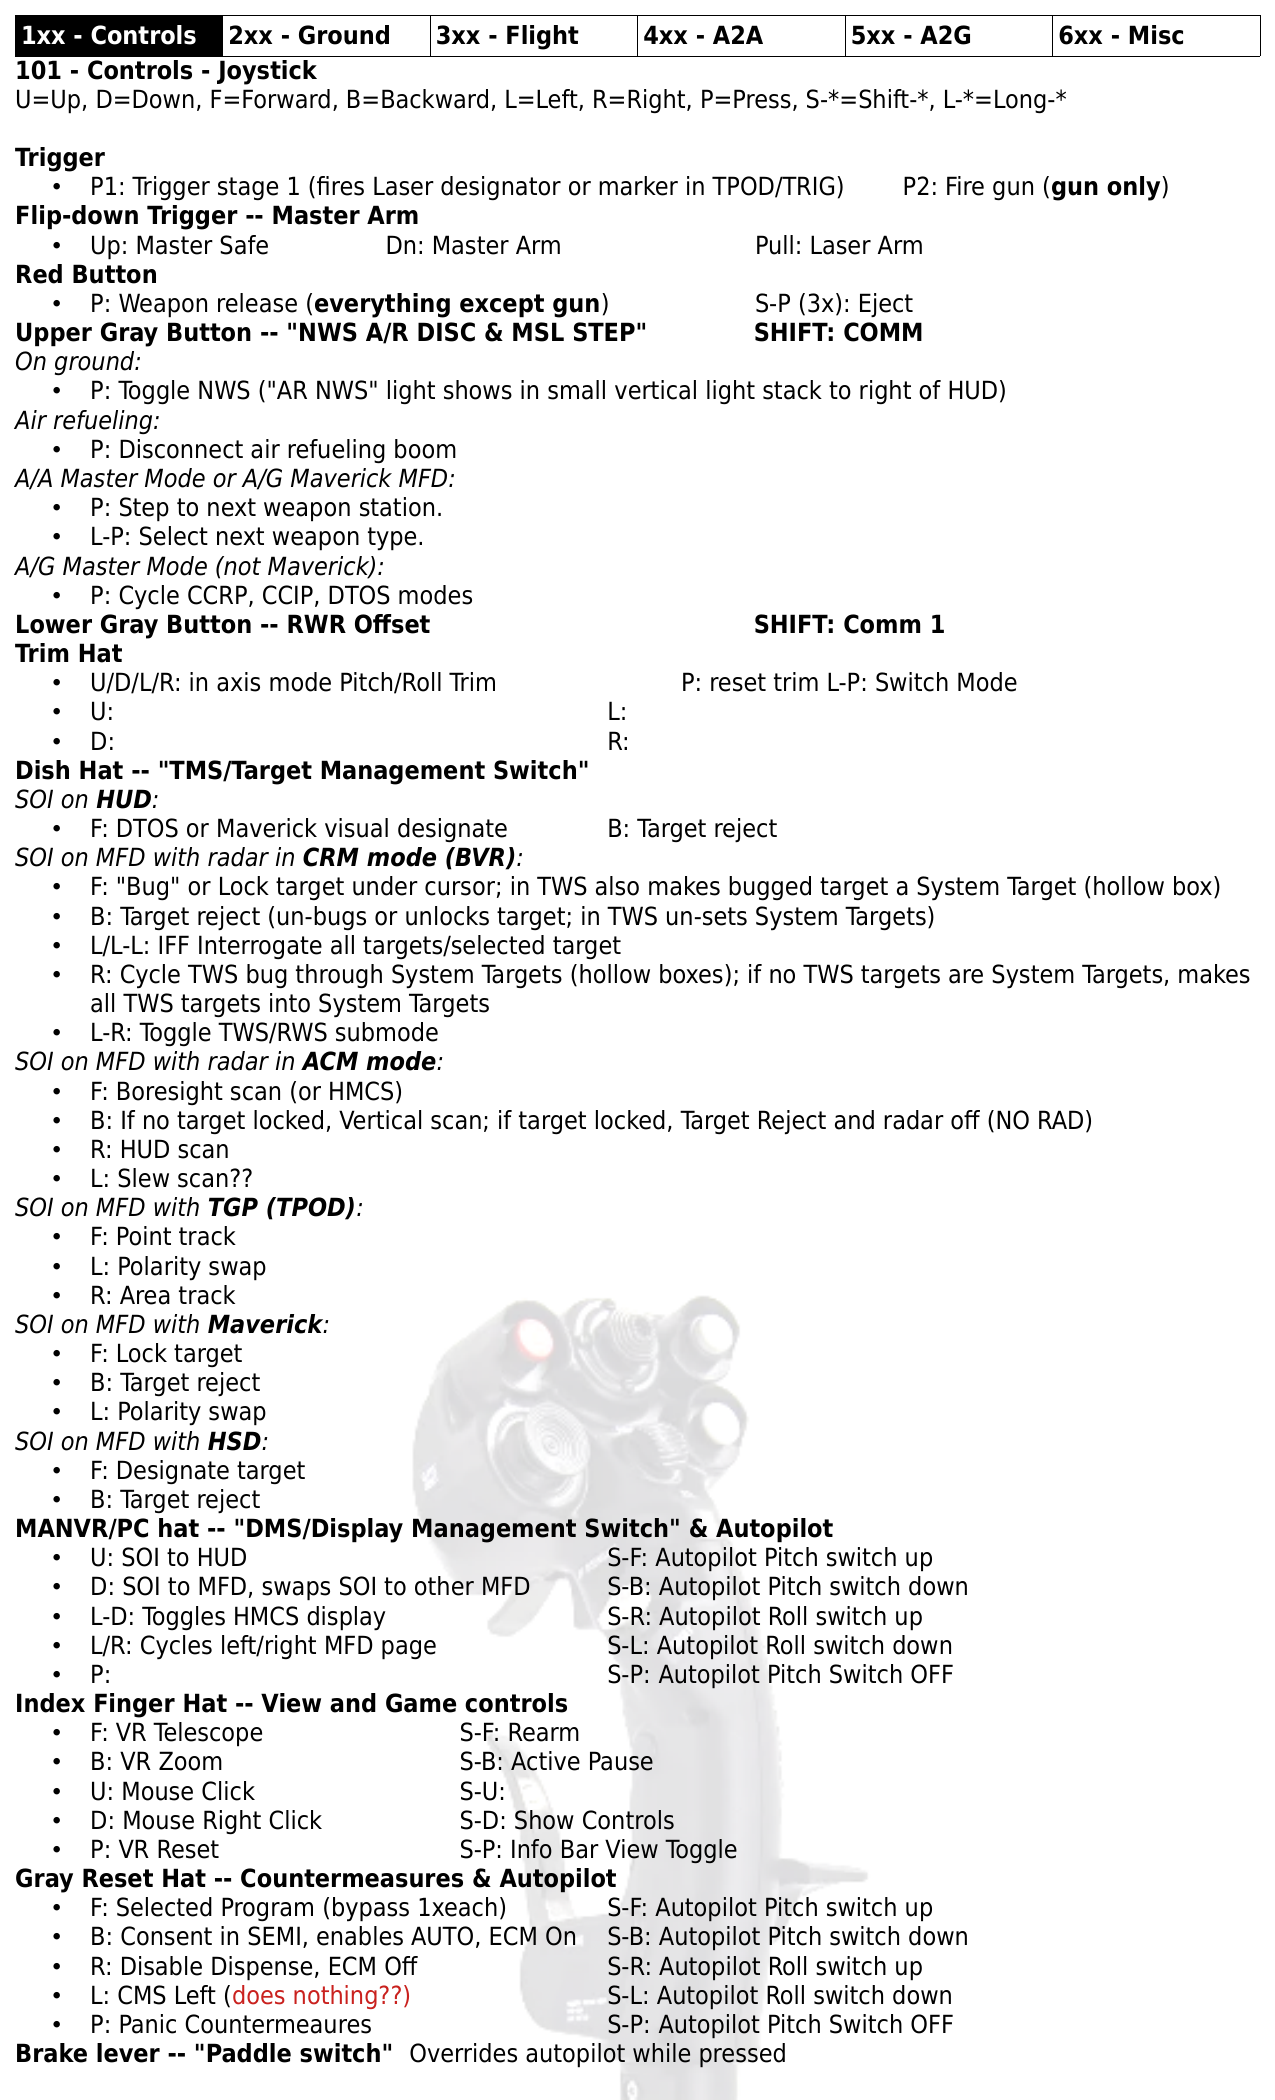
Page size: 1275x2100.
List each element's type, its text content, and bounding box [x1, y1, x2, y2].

text A/A Master Mode or A/G Maverick MFD: [15, 464, 1260, 493]
text Brake lever -- "Paddle switch" Overrides autopilot while pressed [15, 2039, 388, 2068]
list R: Area track [52, 1281, 388, 1310]
text Dish Hat -- "TMS/Target Management Switch" [15, 756, 1260, 785]
text Lower Gray Button -- RWR Offset SHIFT: Comm 1 [15, 610, 1260, 639]
list U: L: [52, 697, 1260, 727]
list P: Step to next weapon station. [52, 493, 1260, 522]
text SOI on MFD with radar in CRM mode (BVR): [15, 843, 1260, 872]
list B: If no target locked, Vertical scan; if target locked, Target Reject and radar off (NO RAD) [52, 1106, 1260, 1135]
list B: Target reject [52, 1485, 388, 1514]
list L: CMS Left (does nothing??) S-L: Autopilot Roll switch down [887, 1981, 1260, 2010]
text Index Finger Hat -- View and Game controls [887, 1689, 1260, 1718]
text SOI on MFD with TGP (TPOD): [15, 1193, 1260, 1222]
list L-P: Select next weapon type. [52, 522, 1260, 552]
text Gray Reset Hat -- Countermeasures & Autopilot [887, 1864, 1260, 1893]
list B: Target reject (un-bugs or unlocks target; in TWS un-sets System Targets) [52, 902, 1260, 931]
list D: Mouse Right Click S-D: Show Controls [52, 1806, 388, 1835]
list U: SOI to HUD S-F: Autopilot Pitch switch up [52, 1543, 388, 1572]
list L-R: Toggle TWS/RWS submode [52, 1018, 1260, 1047]
text U=Up, D=Down, F=Forward, B=Backward, L=Left, R=Right, P=Press, S-*=Shift-*, L-*=Long-* [15, 85, 1260, 114]
list L: Polarity swap [52, 1252, 1260, 1281]
list Up: Master Safe Dn: Master Arm Pull: Laser Arm [52, 231, 1260, 260]
list B: VR Zoom S-B: Active Pause [52, 1747, 388, 1777]
list [887, 1485, 1260, 1514]
list L/L-L: IFF Interrogate all targets/selected target [52, 931, 1260, 960]
text Gray Reset Hat -- Countermeasures & Autopilot [15, 1864, 388, 1893]
text Air refueling: [15, 406, 1260, 435]
text Flip-down Trigger -- Master Arm [15, 202, 1260, 231]
text Index Finger Hat -- View and Game controls [15, 1689, 388, 1718]
text Red Button [15, 260, 1260, 289]
list B: VR Zoom S-B: Active Pause [887, 1747, 1260, 1777]
text MANVR/PC hat -- "DMS/Display Management Switch" & Autopilot [15, 1514, 388, 1543]
text On ground: [15, 347, 1260, 377]
list R: Disable Dispense, ECM Off S-R: Autopilot Roll switch up [52, 1952, 388, 1981]
list R: Disable Dispense, ECM Off S-R: Autopilot Roll switch up [887, 1952, 1260, 1981]
list L-D: Toggles HMCS display S-R: Autopilot Roll switch up [887, 1602, 1260, 1631]
list U: Mouse Click S-U: [52, 1777, 388, 1806]
list P: Panic Countermeaures S-P: Autopilot Pitch Switch OFF [52, 2010, 388, 2039]
list L: CMS Left (does nothing??) S-L: Autopilot Roll switch down [52, 1981, 388, 2010]
text [887, 1427, 1260, 1456]
text Upper Gray Button -- "NWS A/R DISC & MSL STEP" SHIFT: COMM [15, 318, 1260, 347]
list [887, 1281, 1260, 1310]
list R: Cycle TWS bug through System Targets (hollow boxes); if no TWS targets are System Targets, makes all TWS targets into System Targets [52, 960, 1260, 1018]
list P1: Trigger stage 1 (fires Laser designator or marker in TPOD/TRIG) P2: Fire gun (gun only) [52, 172, 1260, 202]
list F: Designate target [52, 1456, 388, 1485]
list [887, 1339, 1260, 1368]
list D: SOI to MFD, swaps SOI to other MFD S-B: Autopilot Pitch switch down [52, 1572, 388, 1602]
list [887, 1368, 1260, 1397]
list F: Boresight scan (or HMCS) [52, 1077, 1260, 1106]
table_header 4xx - A2A [638, 16, 845, 56]
list D: SOI to MFD, swaps SOI to other MFD S-B: Autopilot Pitch switch down [887, 1572, 1260, 1602]
list F: Selected Program (bypass 1xeach) S-F: Autopilot Pitch switch up [52, 1893, 388, 1922]
list F: DTOS or Maverick visual designate B: Target reject [52, 814, 1260, 843]
list B: Consent in SEMI, enables AUTO, ECM On S-B: Autopilot Pitch switch down [52, 1922, 388, 1952]
list F: VR Telescope S-F: Rearm [887, 1718, 1260, 1747]
text 101 - Controls - Joystick [15, 57, 1260, 85]
text A/G Master Mode (not Maverick): [15, 552, 1260, 581]
list D: Mouse Right Click S-D: Show Controls [887, 1806, 1260, 1835]
list D: R: [52, 727, 1260, 756]
list F: Selected Program (bypass 1xeach) S-F: Autopilot Pitch switch up [887, 1893, 1260, 1922]
list P: Weapon release (everything except gun) S-P (3x): Eject [52, 289, 1260, 318]
list F: "Bug" or Lock target under cursor; in TWS also makes bugged target a System Target (hollow box) [52, 872, 1260, 902]
list P: VR Reset S-P: Info Bar View Toggle [52, 1835, 388, 1864]
list P: S-P: Autopilot Pitch Switch OFF [887, 1660, 1260, 1689]
list L-D: Toggles HMCS display S-R: Autopilot Roll switch up [52, 1602, 388, 1631]
list P: Disconnect air refueling boom [52, 435, 1260, 464]
text Trigger [15, 143, 1260, 172]
list B: Target reject [52, 1368, 388, 1397]
list L: Polarity swap [52, 1397, 388, 1427]
text Brake lever -- "Paddle switch" Overrides autopilot while pressed [887, 2039, 1260, 2068]
table_header 2xx - Ground [223, 16, 430, 56]
text SOI on HUD: [15, 785, 1260, 814]
text SOI on MFD with Maverick: [15, 1310, 388, 1339]
list U: Mouse Click S-U: [887, 1777, 1260, 1806]
list F: Point track [52, 1222, 1260, 1252]
list P: Cycle CCRP, CCIP, DTOS modes [52, 581, 1260, 610]
text SOI on MFD with radar in ACM mode: [15, 1047, 1260, 1077]
table_header 6xx - Misc [1053, 16, 1260, 56]
list L/R: Cycles left/right MFD page S-L: Autopilot Roll switch down [887, 1631, 1260, 1660]
table_header 3xx - Flight [431, 16, 637, 56]
table_header 5xx - A2G [846, 16, 1052, 56]
list P: Panic Countermeaures S-P: Autopilot Pitch Switch OFF [887, 2010, 1260, 2039]
text [887, 1310, 1260, 1339]
text Trim Hat [15, 639, 1260, 668]
list [887, 1456, 1260, 1485]
list P: Toggle NWS ("AR NWS" light shows in small vertical light stack to right of HUD) [52, 377, 1260, 406]
list P: S-P: Autopilot Pitch Switch OFF [52, 1660, 388, 1689]
list U/D/L/R: in axis mode Pitch/Roll Trim P: reset trim L-P: Switch Mode [52, 668, 1260, 697]
list F: Lock target [52, 1339, 388, 1368]
text SOI on MFD with HSD: [15, 1427, 388, 1456]
list B: Consent in SEMI, enables AUTO, ECM On S-B: Autopilot Pitch switch down [887, 1922, 1260, 1952]
list F: VR Telescope S-F: Rearm [52, 1718, 388, 1747]
list [887, 1397, 1260, 1427]
table_header 1xx - Controls [16, 16, 222, 56]
list P: VR Reset S-P: Info Bar View Toggle [887, 1835, 1260, 1864]
list U: SOI to HUD S-F: Autopilot Pitch switch up [887, 1543, 1260, 1572]
list L: Slew scan?? [52, 1164, 1260, 1193]
text MANVR/PC hat -- "DMS/Display Management Switch" & Autopilot [887, 1514, 1260, 1543]
list R: HUD scan [52, 1135, 1260, 1164]
list L/R: Cycles left/right MFD page S-L: Autopilot Roll switch down [52, 1631, 388, 1660]
